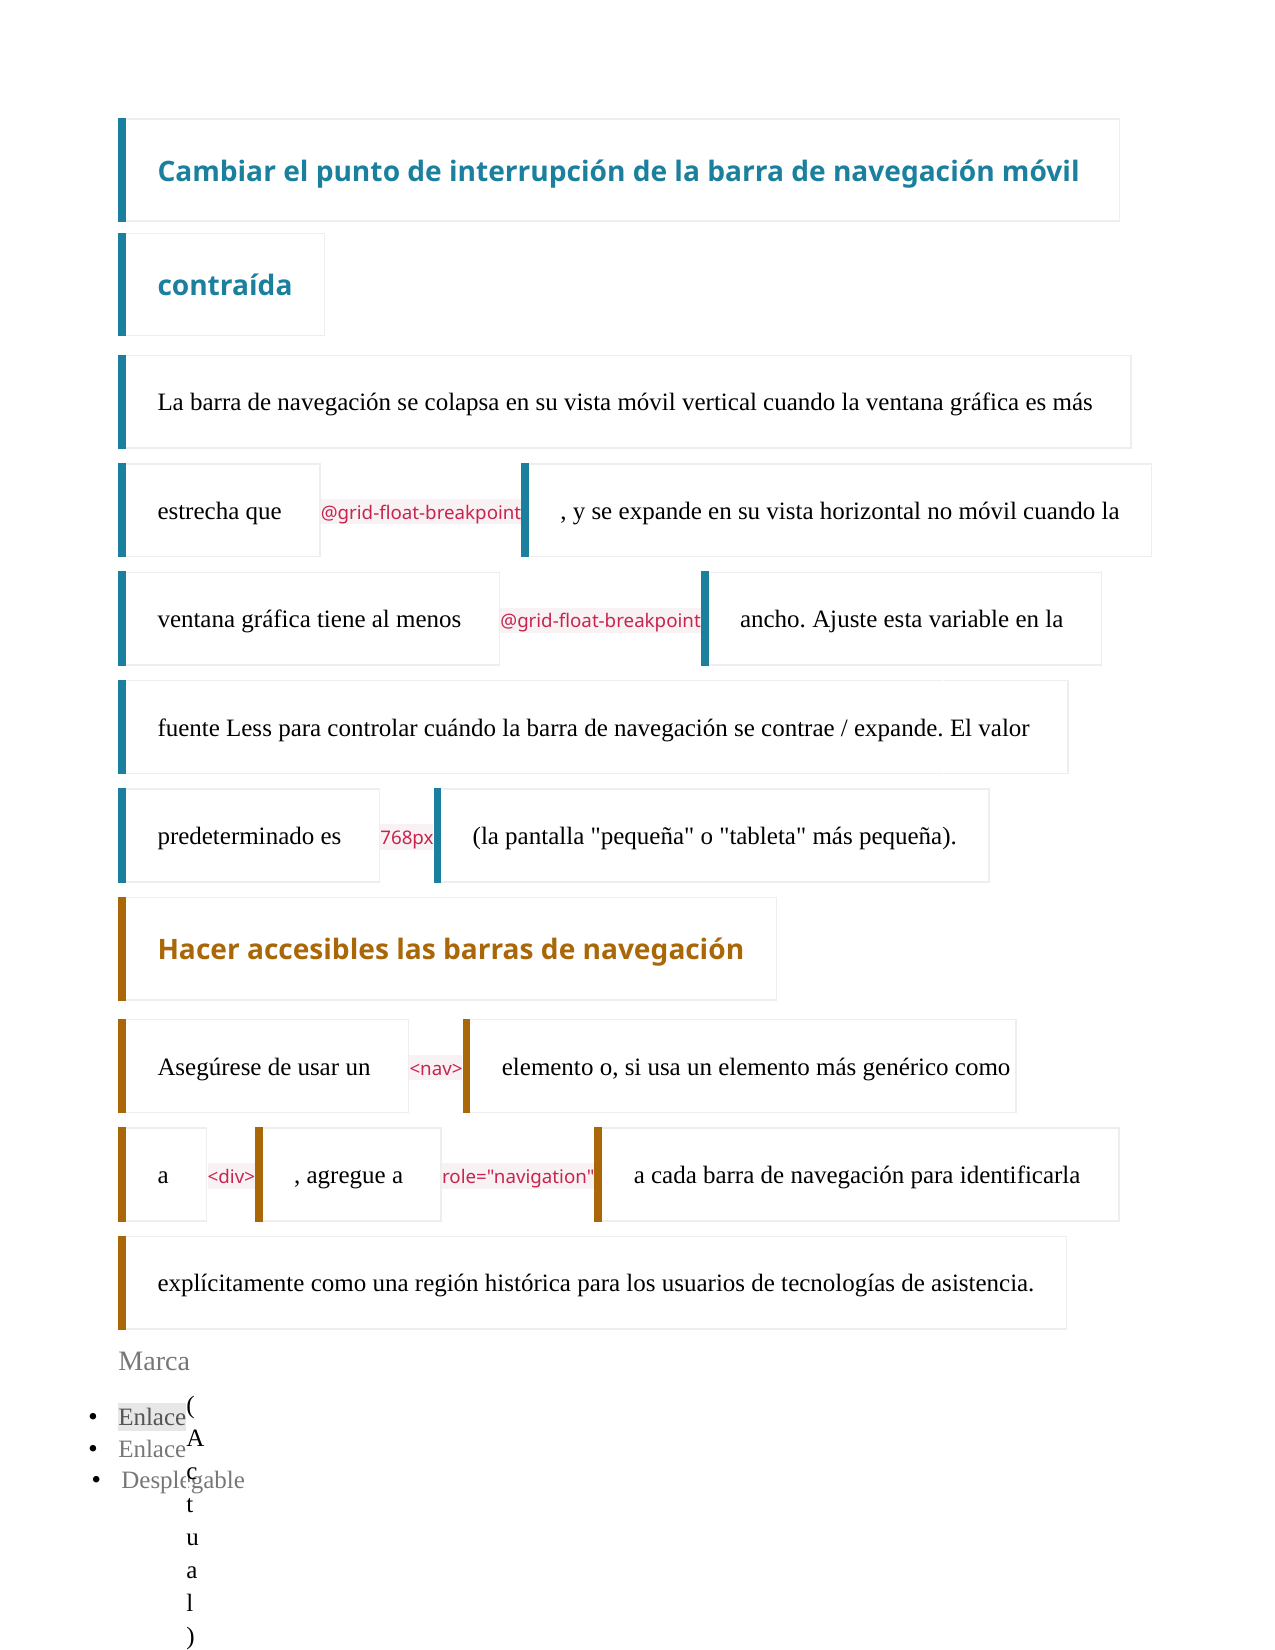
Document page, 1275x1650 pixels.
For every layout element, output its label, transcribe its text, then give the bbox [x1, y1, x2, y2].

list Enlace [118, 1431, 186, 1462]
subtitle Hacer accesibles las barras de navegación [126, 898, 776, 999]
list Desplegable [188, 1462, 1157, 1494]
text Marca [118, 1344, 1157, 1376]
text La barra de navegación se colapsa en su vista móvil vertical cuando la ventana gráfica es más estrecha que @grid-float-breakpoint, y se expande en su vista horizontal no móvil cuando la ventana gráfica tiene al menos @grid-float-breakpointancho. Ajuste esta variable en la fuente Less para controlar cuándo la barra de navegación se contrae / expande. El valor predeterminado es 768px(la pantalla "pequeña" o "tableta" más pequeña). [118, 354, 1157, 883]
list Enlace [188, 1431, 1157, 1462]
list Enlace [118, 1400, 186, 1431]
text Asegúrese de usar un <nav>elemento o, si usa un elemento más genérico como a <div>, agregue a role="navigation"a cada barra de navegación para identificarla explícitamente como una región histórica para los usuarios de tecnologías de asistencia. [118, 1019, 1157, 1330]
list Enlace [188, 1400, 1157, 1431]
subtitle Cambiar el punto de interrupción de la barra de navegación móvil contraída [118, 118, 1157, 336]
list Desplegable [121, 1462, 186, 1494]
subtitle [777, 897, 1157, 1001]
